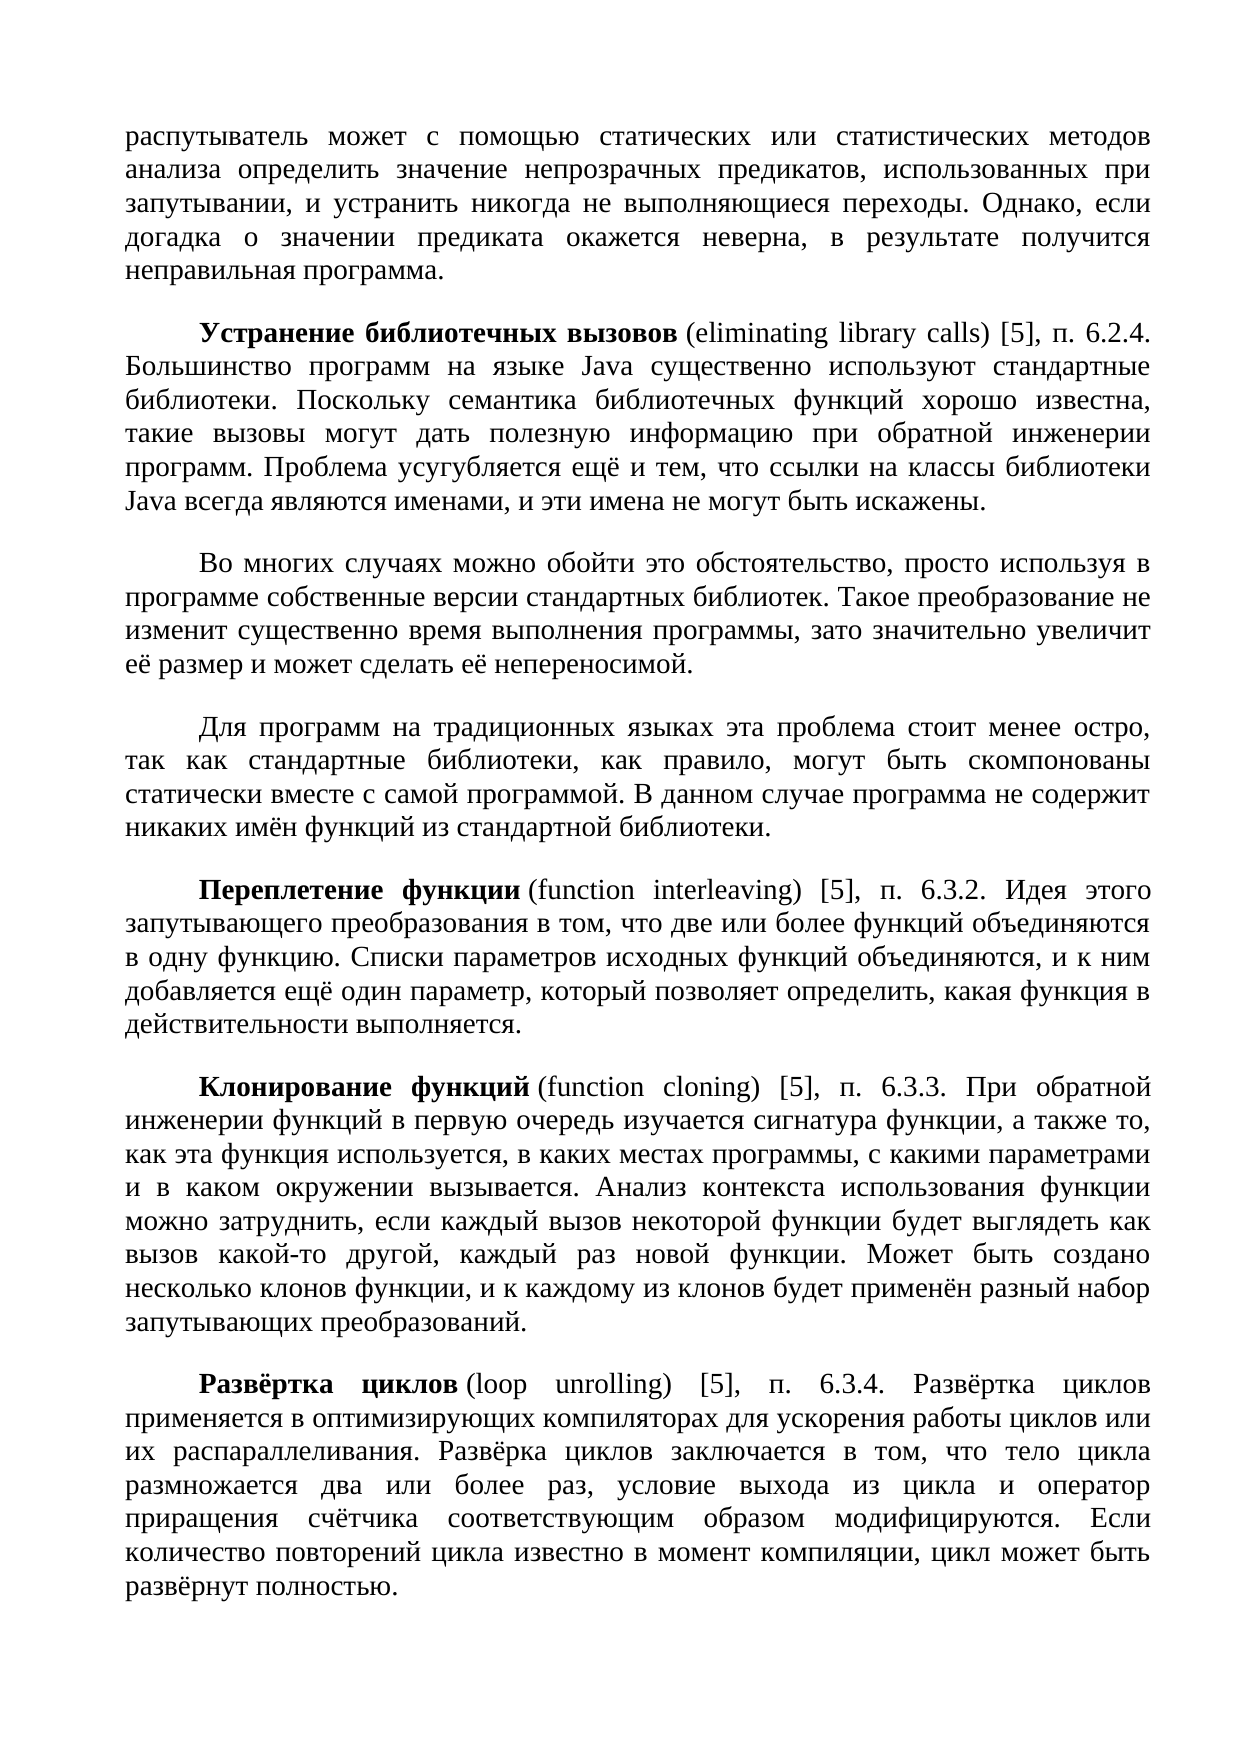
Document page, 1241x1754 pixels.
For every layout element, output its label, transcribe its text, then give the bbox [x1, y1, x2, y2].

text Во многих случаях можно обойти это обстоятельство, просто используя в программе собственные версии стандартных библиотек. Такое преобразование не изменит существенно время выполнения программы, зато значительно увеличит её размер и может сделать её непереносимой. [125, 545, 1152, 679]
text Переплетение функции (function interleaving) [5], п. 6.3.2. Идея этого запутывающего преобразования в том, что две или более функций объединяются в одну функцию. Списки параметров исходных функций объединяются, и к ним добавляется ещё один параметр, который позволяет определить, какая функция в действительности выполняется. [125, 872, 1152, 1040]
text Развёртка циклов (loop unrolling) [5], п. 6.3.4. Развёртка циклов применяется в оптимизирующих компиляторах для ускорения работы циклов или их распараллеливания. Развёрка циклов заключается в том, что тело цикла размножается два или более раз, условие выхода из цикла и оператор приращения счётчика соответствующим образом модифицируются. Если количество повторений цикла известно в момент компиляции, цикл может быть развёрнут полностью. [125, 1366, 1152, 1601]
text Клонирование функций (function cloning) [5], п. 6.3.3. При обратной инженерии функций в первую очередь изучается сигнатура функции, а также то, как эта функция используется, в каких местах программы, с какими параметрами и в каком окружении вызывается. Анализ контекста использования функции можно затруднить, если каждый вызов некоторой функции будет выглядеть как вызов какой-то другой, каждый раз новой функции. Может быть создано несколько клонов функции, и к каждому из клонов будет применён разный набор запутывающих преобразований. [125, 1069, 1152, 1337]
text Устранение библиотечных вызовов (eliminating library calls) [5], п. 6.2.4. Большинство программ на языке Java существенно используют стандартные библиотеки. Поскольку семантика библиотечных функций хорошо известна, такие вызовы могут дать полезную информацию при обратной инженерии программ. Проблема усугубляется ещё и тем, что ссылки на классы библиотеки Java всегда являются именами, и эти имена не могут быть искажены. [125, 315, 1152, 516]
text Для программ на традиционных языках эта проблема стоит менее остро, так как стандартные библиотеки, как правило, могут быть скомпонованы статически вместе с самой программой. В данном случае программа не содержит никаких имён функций из стандартной библиотеки. [125, 709, 1152, 843]
text распутыватель может с помощью статических или статистических методов анализа определить значение непрозрачных предикатов, использованных при запутывании, и устранить никогда не выполняющиеся переходы. Однако, если догадка о значении предиката окажется неверна, в результате получится неправильная программа. [125, 118, 1152, 286]
